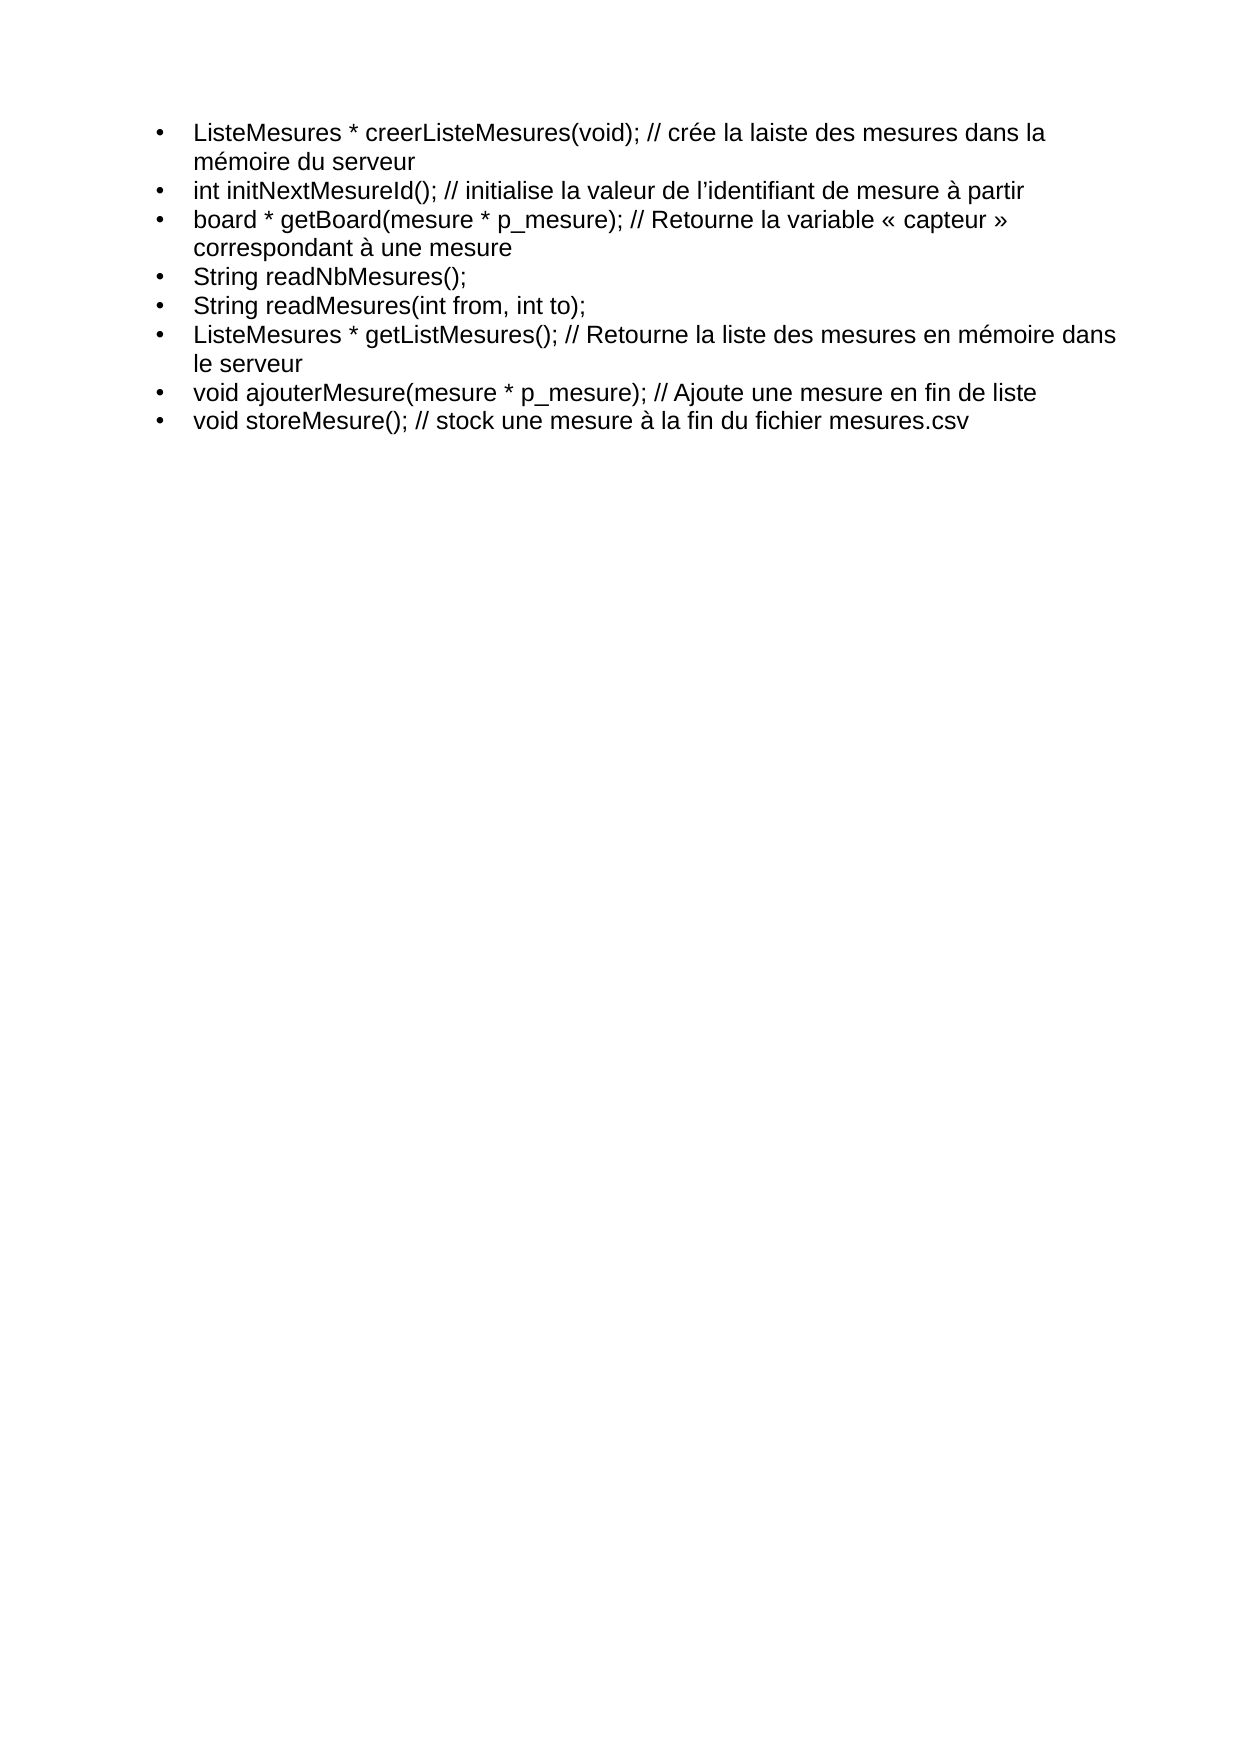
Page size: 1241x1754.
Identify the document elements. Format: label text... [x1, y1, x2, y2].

list void ajouterMesure(mesure * p_mesure); // Ajoute une mesure en fin de liste [156, 377, 1122, 406]
list int initNextMesureId(); // initialise la valeur de l’identifiant de mesure à partir [156, 176, 1122, 204]
list board * getBoard(mesure * p_mesure); // Retourne la variable « capteur » correspondant à une mesure [156, 204, 1122, 262]
list void storeMesure(); // stock une mesure à la fin du fichier mesures.csv [156, 406, 1122, 435]
list String readMesures(int from, int to); [156, 291, 1122, 320]
list String readNbMesures(); [156, 262, 1122, 291]
list ListeMesures * getListMesures(); // Retourne la liste des mesures en mémoire dans le serveur [156, 320, 1122, 377]
list ListeMesures * creerListeMesures(void); // crée la laiste des mesures dans la mémoire du serveur [156, 118, 1122, 176]
